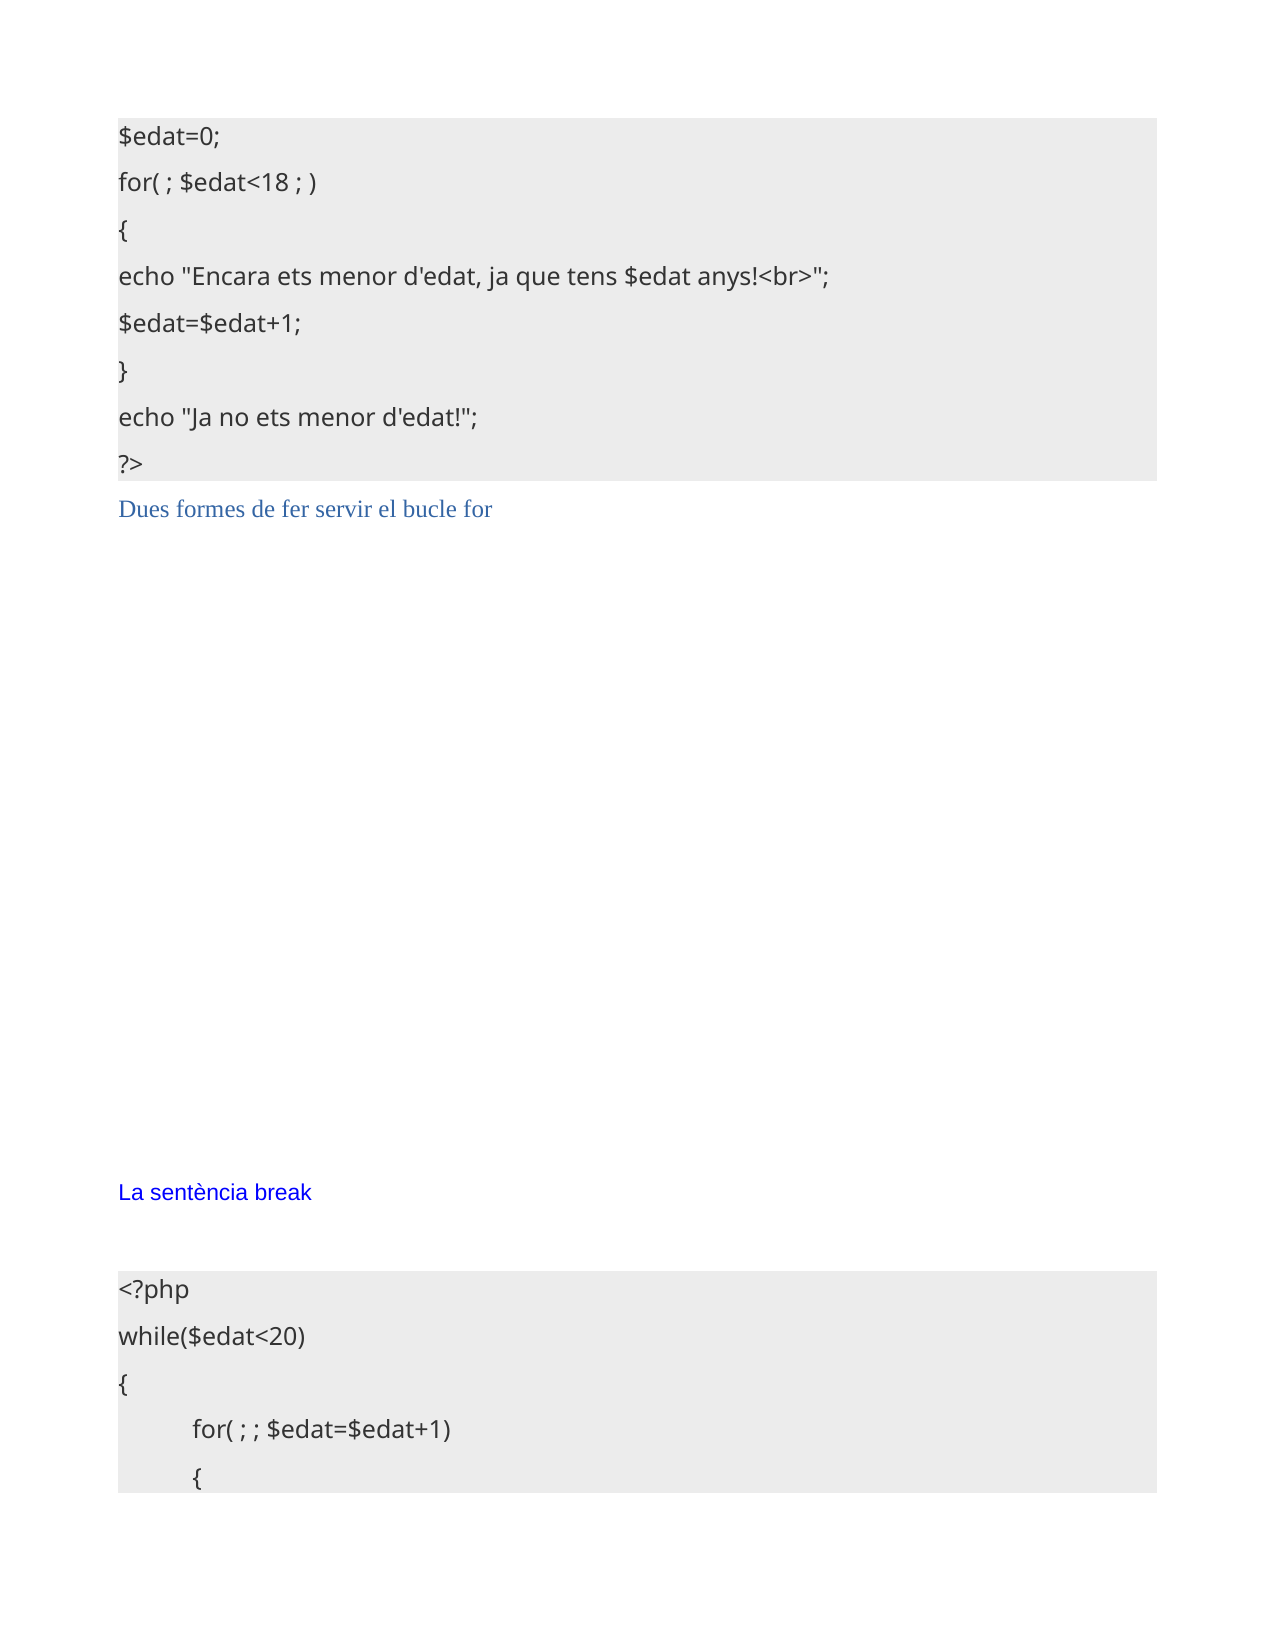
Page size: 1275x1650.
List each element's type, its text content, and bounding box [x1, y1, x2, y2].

text $edat=0; [118, 118, 1157, 152]
text while($edat<20) [118, 1318, 1157, 1352]
text Dues formes de fer servir el bucle for [118, 494, 1157, 589]
text ?> [118, 447, 1157, 481]
text { [118, 1459, 1157, 1493]
text La sentència break [118, 1179, 1157, 1205]
text for( ; $edat<18 ; ) [118, 165, 1157, 199]
text for( ; ; $edat=$edat+1) [118, 1412, 1157, 1446]
text echo "Ja no ets menor d'edat!"; [118, 400, 1157, 434]
text $edat=$edat+1; [118, 306, 1157, 340]
text } [118, 353, 1157, 387]
text <?php [118, 1271, 1157, 1305]
text { [118, 212, 1157, 246]
text echo "Encara ets menor d'edat, ja que tens $edat anys!<br>"; [118, 259, 1157, 293]
text { [118, 1365, 1157, 1399]
